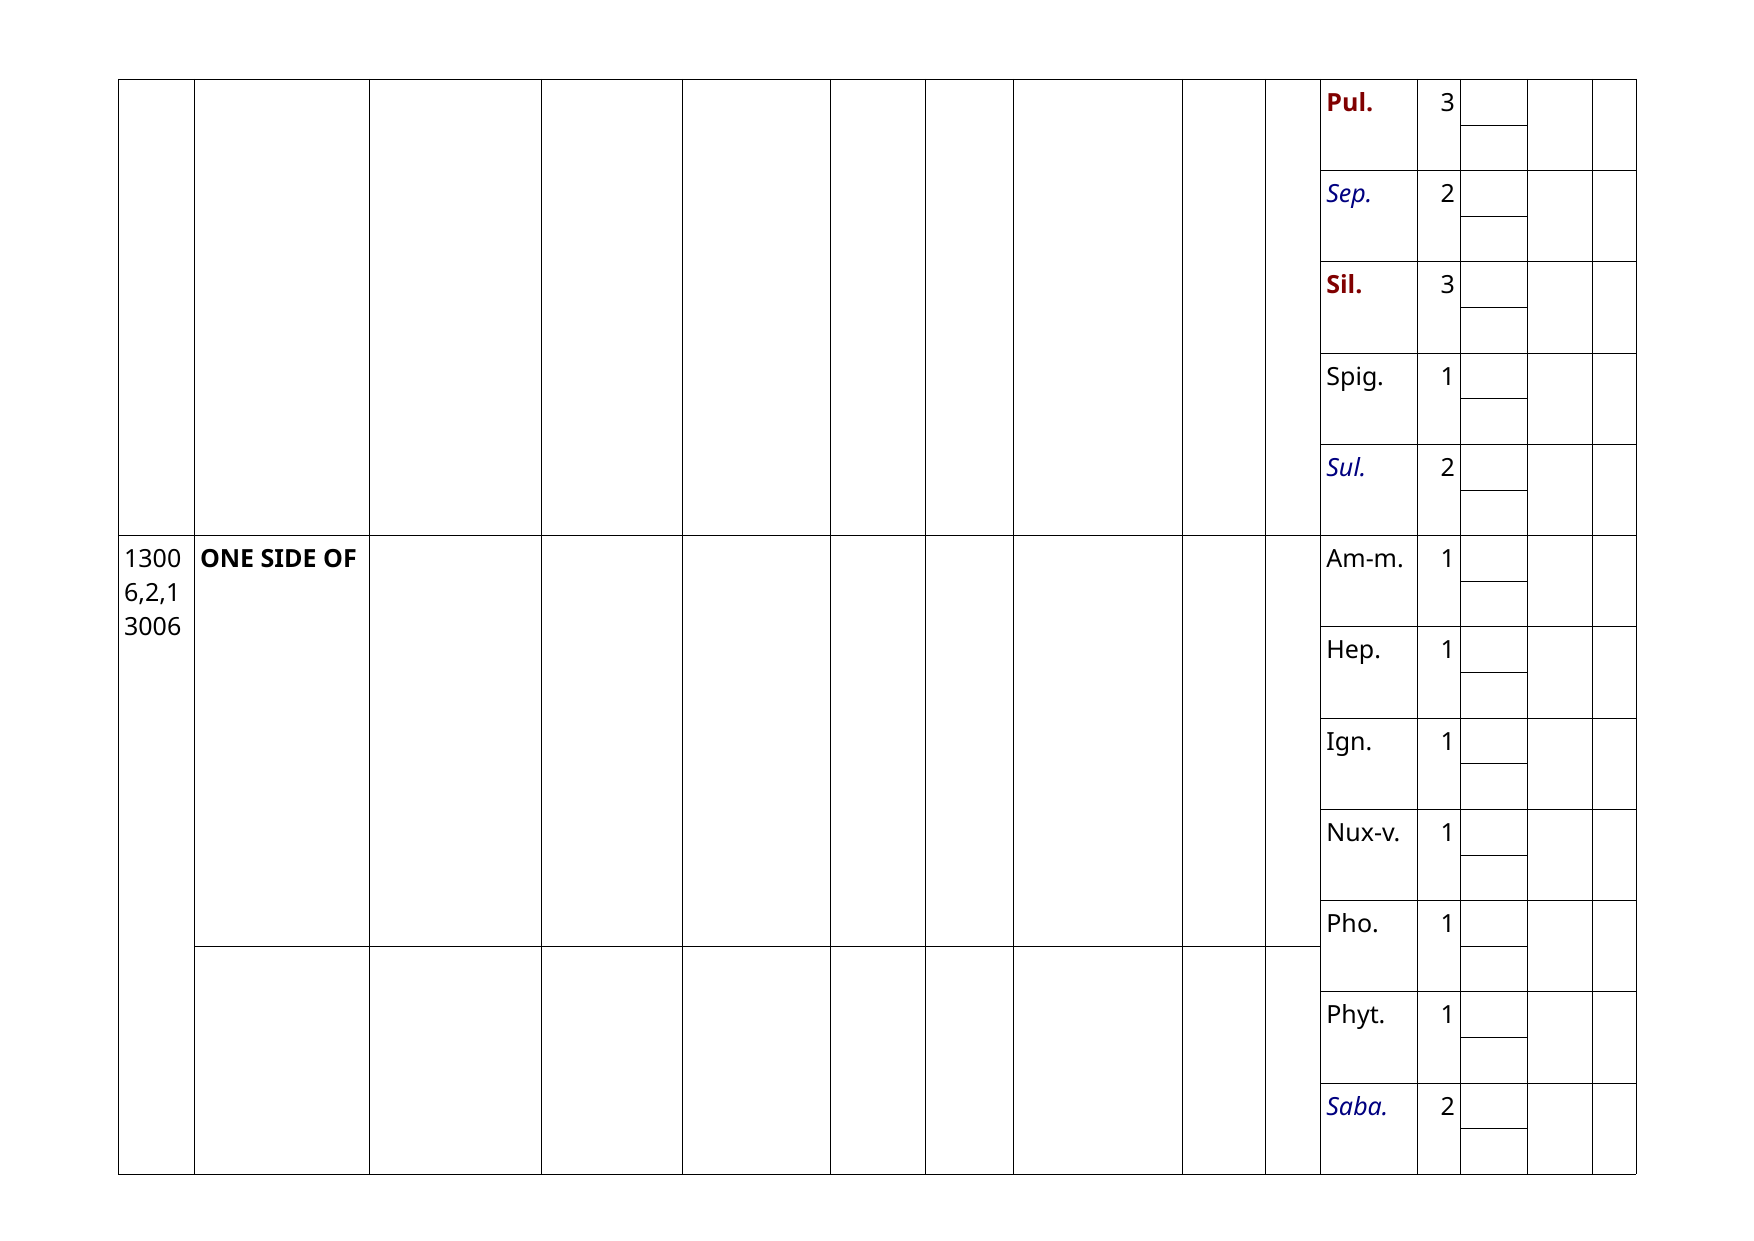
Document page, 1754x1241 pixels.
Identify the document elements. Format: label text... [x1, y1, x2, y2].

table_cell 3 [1418, 80, 1460, 170]
table_cell [1593, 901, 1636, 991]
table_cell 2 [1418, 171, 1460, 261]
table_cell 1 [1418, 719, 1460, 809]
table_cell [1593, 1084, 1636, 1174]
table_cell [1014, 536, 1182, 946]
table_cell [1461, 1129, 1527, 1174]
table_cell 1 [1418, 901, 1460, 991]
table_cell [831, 536, 925, 946]
table_cell [1266, 947, 1320, 1174]
table_cell [1528, 262, 1592, 353]
table_cell [1461, 1038, 1527, 1083]
table_cell [1528, 80, 1592, 170]
table_cell 1 [1418, 536, 1460, 626]
table_cell [683, 536, 830, 946]
table_cell [683, 947, 830, 1174]
table_cell [1183, 80, 1265, 535]
table_cell Pul. [1321, 80, 1417, 170]
table_cell one side of [195, 536, 369, 946]
table_cell [926, 80, 1013, 535]
table_cell [1528, 445, 1592, 535]
table_cell [1593, 354, 1636, 444]
table_cell [370, 947, 541, 1174]
table_cell [1461, 582, 1527, 626]
table_cell [1528, 1084, 1592, 1174]
table_cell [1266, 80, 1320, 535]
table_cell [1528, 719, 1592, 809]
table_cell [683, 80, 830, 535]
table_cell [1593, 171, 1636, 261]
table_cell [1528, 171, 1592, 261]
table_cell [370, 536, 541, 946]
table_cell [1528, 354, 1592, 444]
table_cell [1461, 491, 1527, 535]
table_cell Sil. [1321, 262, 1417, 353]
table_cell [1461, 536, 1527, 581]
table_cell Saba. [1321, 1084, 1417, 1174]
table_cell 1 [1418, 627, 1460, 718]
table_cell Am-m. [1321, 536, 1417, 626]
table_cell [195, 80, 369, 535]
table_cell [1461, 719, 1527, 763]
table_cell 13006,2,13006 [119, 536, 194, 1174]
table_cell [1593, 810, 1636, 900]
table_cell [1461, 354, 1527, 398]
table_cell [831, 947, 925, 1174]
table_cell [1528, 536, 1592, 626]
table_cell 2 [1418, 1084, 1460, 1174]
table_cell [1461, 901, 1527, 946]
table_cell [1593, 627, 1636, 718]
table_cell [1593, 80, 1636, 170]
table_cell [1593, 536, 1636, 626]
table_cell [1528, 992, 1592, 1083]
table_cell [1528, 627, 1592, 718]
table_cell [1183, 947, 1265, 1174]
table_cell Hep. [1321, 627, 1417, 718]
table_cell 1 [1418, 354, 1460, 444]
table_cell Phyt. [1321, 992, 1417, 1083]
table_cell [1183, 536, 1265, 946]
table_cell Nux-v. [1321, 810, 1417, 900]
table_cell Sep. [1321, 171, 1417, 261]
table_cell [1461, 810, 1527, 854]
table_cell Ign. [1321, 719, 1417, 809]
table_cell 2 [1418, 445, 1460, 535]
table_cell [1461, 673, 1527, 718]
table_cell [1593, 992, 1636, 1083]
table_cell Spig. [1321, 354, 1417, 444]
table_cell [1461, 445, 1527, 489]
table_cell [542, 80, 682, 535]
table_cell [1461, 171, 1527, 216]
table_cell [1461, 627, 1527, 672]
table_cell [1461, 856, 1527, 900]
table_cell [1461, 399, 1527, 444]
table_cell 1 [1418, 992, 1460, 1083]
table_cell [1461, 126, 1527, 170]
table_cell [542, 947, 682, 1174]
table_cell [1461, 262, 1527, 307]
table_cell [1461, 992, 1527, 1037]
table_cell [1014, 80, 1182, 535]
table_cell [926, 947, 1013, 1174]
table_cell [1461, 764, 1527, 809]
table_cell [926, 536, 1013, 946]
table_cell [1461, 947, 1527, 991]
table_cell [1528, 901, 1592, 991]
table_cell [1461, 80, 1527, 124]
table_cell [195, 947, 369, 1174]
table_cell [119, 80, 194, 535]
table_cell [1461, 1084, 1527, 1128]
table_cell [1593, 445, 1636, 535]
table_cell 3 [1418, 262, 1460, 353]
table_cell 1 [1418, 810, 1460, 900]
table_cell [370, 80, 541, 535]
table_cell [1593, 262, 1636, 353]
table_cell [1014, 947, 1182, 1174]
table_cell [1461, 308, 1527, 353]
table_cell [542, 536, 682, 946]
table_cell [1528, 810, 1592, 900]
table_cell Sul. [1321, 445, 1417, 535]
table_cell [1266, 536, 1320, 946]
table_cell [1461, 217, 1527, 261]
table_cell Pho. [1321, 901, 1417, 991]
table_cell [1593, 719, 1636, 809]
table_cell [831, 80, 925, 535]
